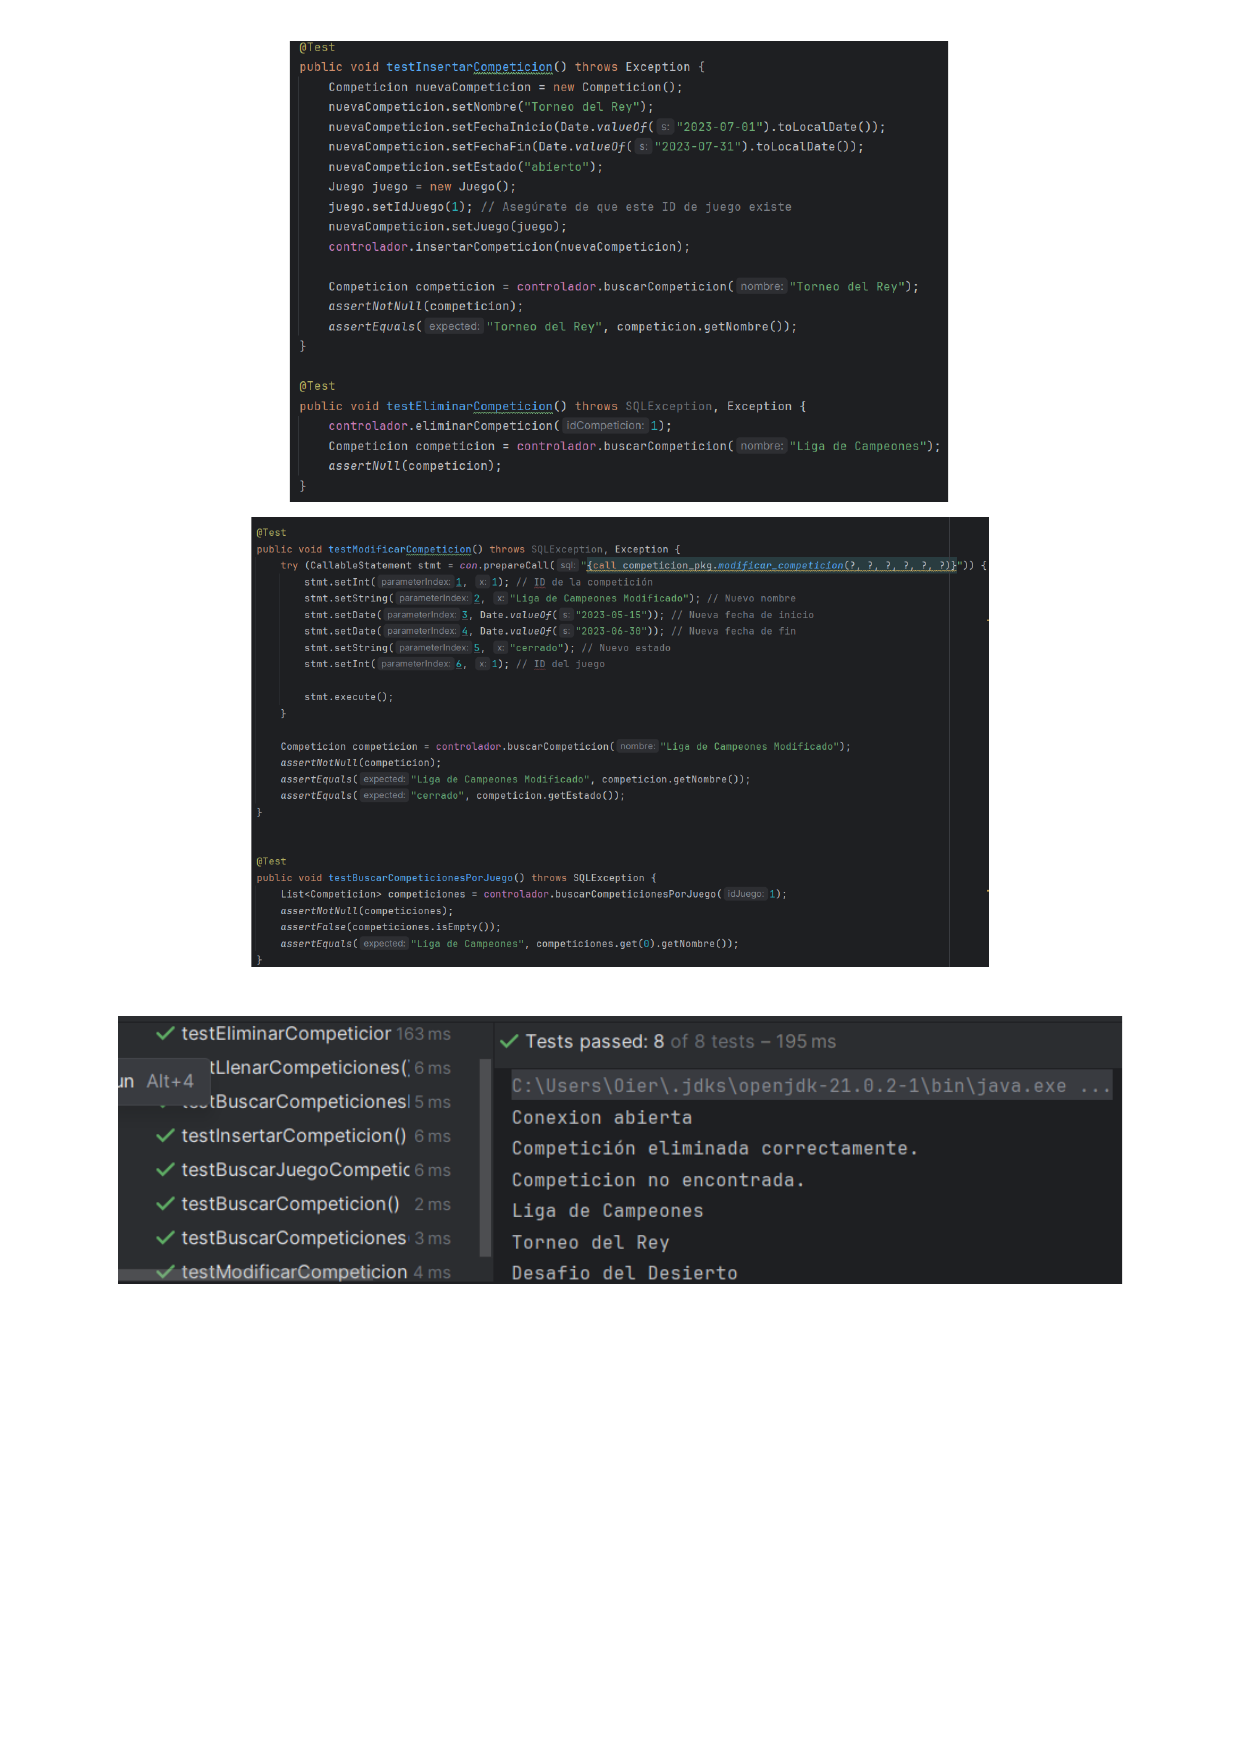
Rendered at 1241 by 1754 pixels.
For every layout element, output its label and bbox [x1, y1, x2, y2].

picture [118, 1016, 1123, 1284]
picture [251, 517, 989, 967]
picture [289, 41, 949, 502]
